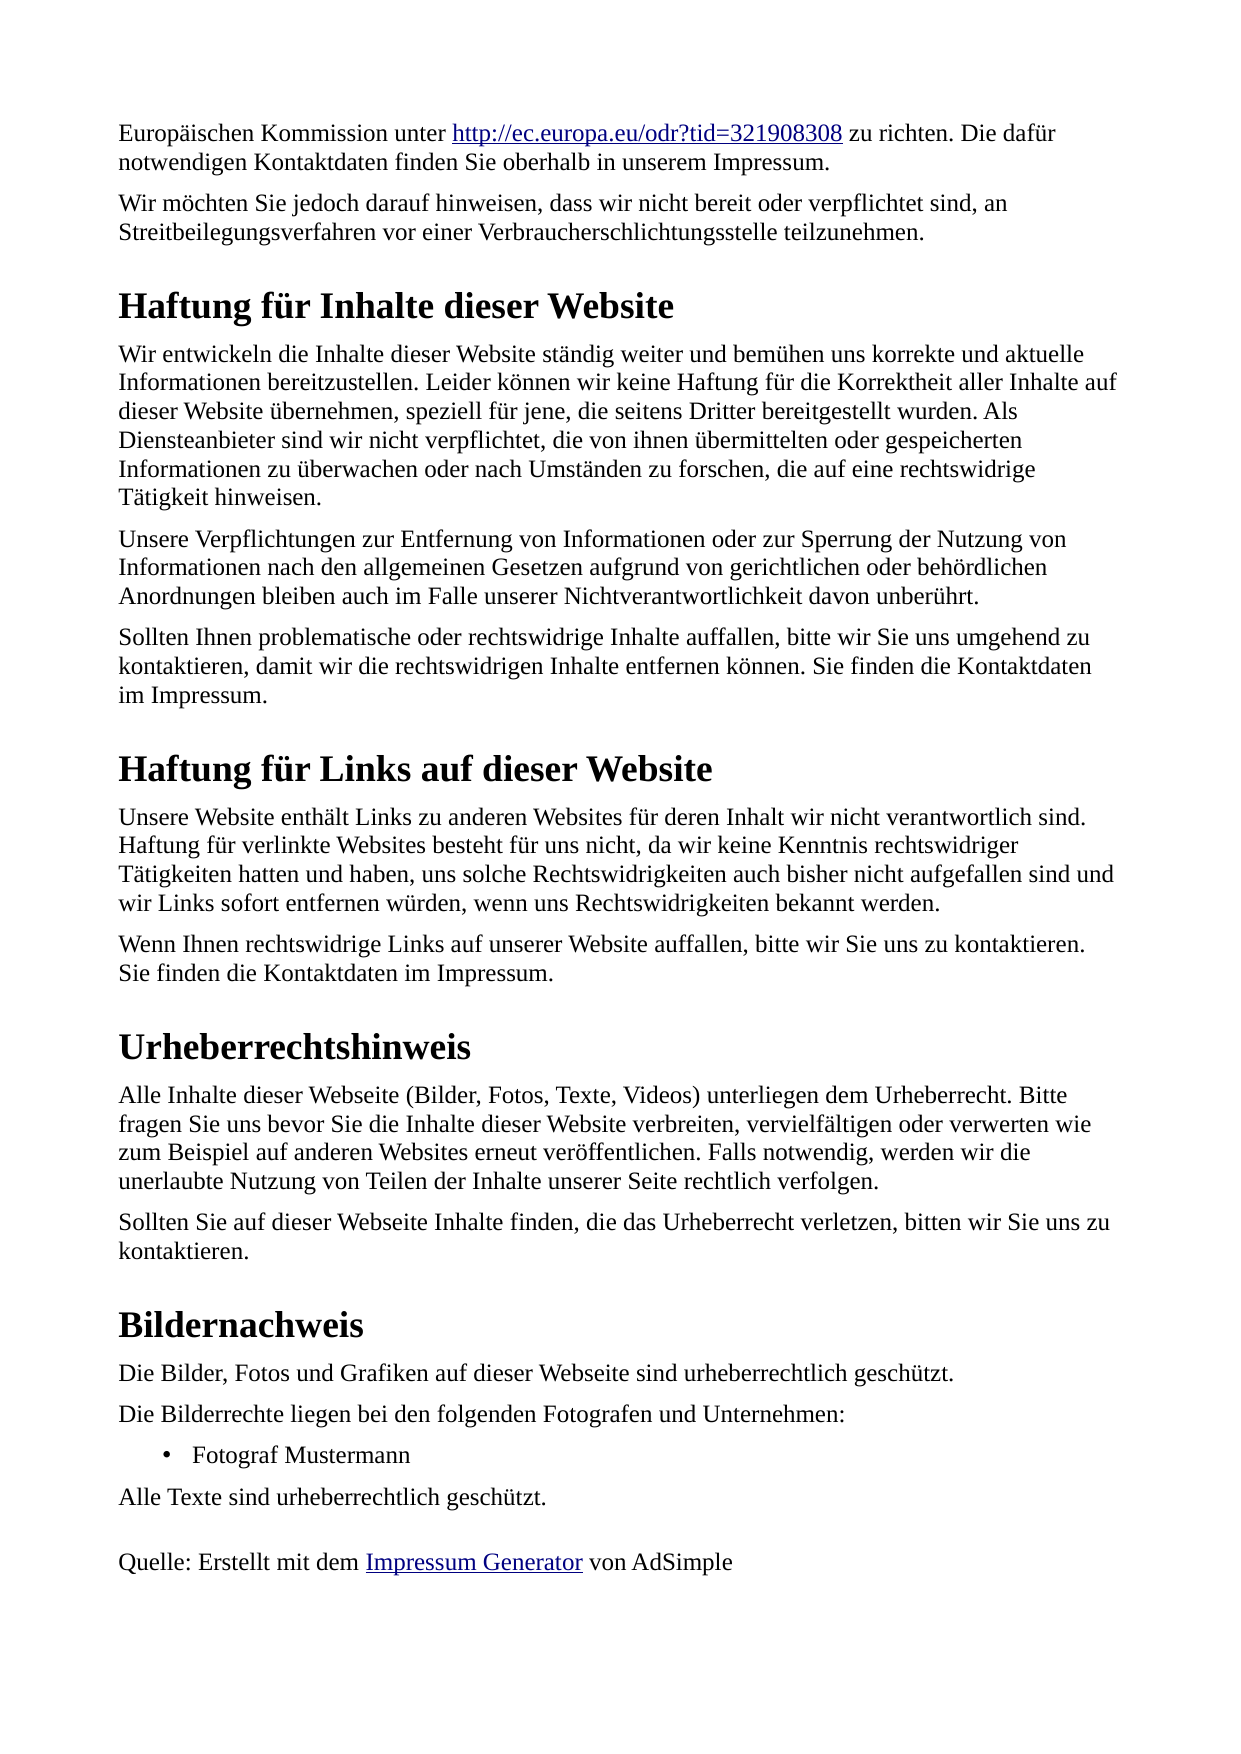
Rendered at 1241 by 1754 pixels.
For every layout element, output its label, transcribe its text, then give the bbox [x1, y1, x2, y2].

subtitle Bildernachweis [118, 1302, 1122, 1346]
subtitle Urheberrechtshinweis [118, 1024, 1122, 1067]
subtitle Haftung für Links auf dieser Website [118, 746, 1122, 789]
text Die Bilder, Fotos und Grafiken auf dieser Webseite sind urheberrechtlich geschützt. [118, 1358, 1122, 1387]
text Europäischen Kommission unter http://ec.europa.eu/odr?tid=321908308 zu richten. Die dafür notwendigen Kontaktdaten finden Sie oberhalb in unserem Impressum. [118, 118, 1122, 176]
text Unsere Verpflichtungen zur Entfernung von Informationen oder zur Sperrung der Nutzung von Informationen nach den allgemeinen Gesetzen aufgrund von gerichtlichen oder behördlichen Anordnungen bleiben auch im Falle unserer Nichtverantwortlichkeit davon unberührt. [118, 524, 1122, 610]
text Wenn Ihnen rechtswidrige Links auf unserer Website auffallen, bitte wir Sie uns zu kontaktieren. Sie finden die Kontaktdaten im Impressum. [118, 929, 1122, 987]
text Alle Texte sind urheberrechtlich geschützt. [118, 1482, 1122, 1511]
list Fotograf Mustermann [162, 1441, 1122, 1469]
text Sollten Sie auf dieser Webseite Inhalte finden, die das Urheberrecht verletzen, bitten wir Sie uns zu kontaktieren. [118, 1207, 1122, 1265]
text Quelle: Erstellt mit dem Impressum Generator von AdSimple [118, 1547, 1122, 1575]
text Wir möchten Sie jedoch darauf hinweisen, dass wir nicht bereit oder verpflichtet sind, an Streitbeilegungsverfahren vor einer Verbraucherschlichtungsstelle teilzunehmen. [118, 188, 1122, 246]
text Die Bilderrechte liegen bei den folgenden Fotografen und Unternehmen: [118, 1399, 1122, 1428]
text Unsere Website enthält Links zu anderen Websites für deren Inhalt wir nicht verantwortlich sind. Haftung für verlinkte Websites besteht für uns nicht, da wir keine Kenntnis rechtswidriger Tätigkeiten hatten und haben, uns solche Rechtswidrigkeiten auch bisher nicht aufgefallen sind und wir Links sofort entfernen würden, wenn uns Rechtswidrigkeiten bekannt werden. [118, 802, 1122, 917]
text Wir entwickeln die Inhalte dieser Website ständig weiter und bemühen uns korrekte und aktuelle Informationen bereitzustellen. Leider können wir keine Haftung für die Korrektheit aller Inhalte auf dieser Website übernehmen, speziell für jene, die seitens Dritter bereitgestellt wurden. Als Diensteanbieter sind wir nicht verpflichtet, die von ihnen übermittelten oder gespeicherten Informationen zu überwachen oder nach Umständen zu forschen, die auf eine rechtswidrige Tätigkeit hinweisen. [118, 339, 1122, 511]
text Alle Inhalte dieser Webseite (Bilder, Fotos, Texte, Videos) unterliegen dem Urheberrecht. Bitte fragen Sie uns bevor Sie die Inhalte dieser Website verbreiten, vervielfältigen oder verwerten wie zum Beispiel auf anderen Websites erneut veröffentlichen. Falls notwendig, werden wir die unerlaubte Nutzung von Teilen der Inhalte unserer Seite rechtlich verfolgen. [118, 1080, 1122, 1195]
text Sollten Ihnen problematische oder rechtswidrige Inhalte auffallen, bitte wir Sie uns umgehend zu kontaktieren, damit wir die rechtswidrigen Inhalte entfernen können. Sie finden die Kontaktdaten im Impressum. [118, 622, 1122, 709]
subtitle Haftung für Inhalte dieser Website [118, 283, 1122, 326]
